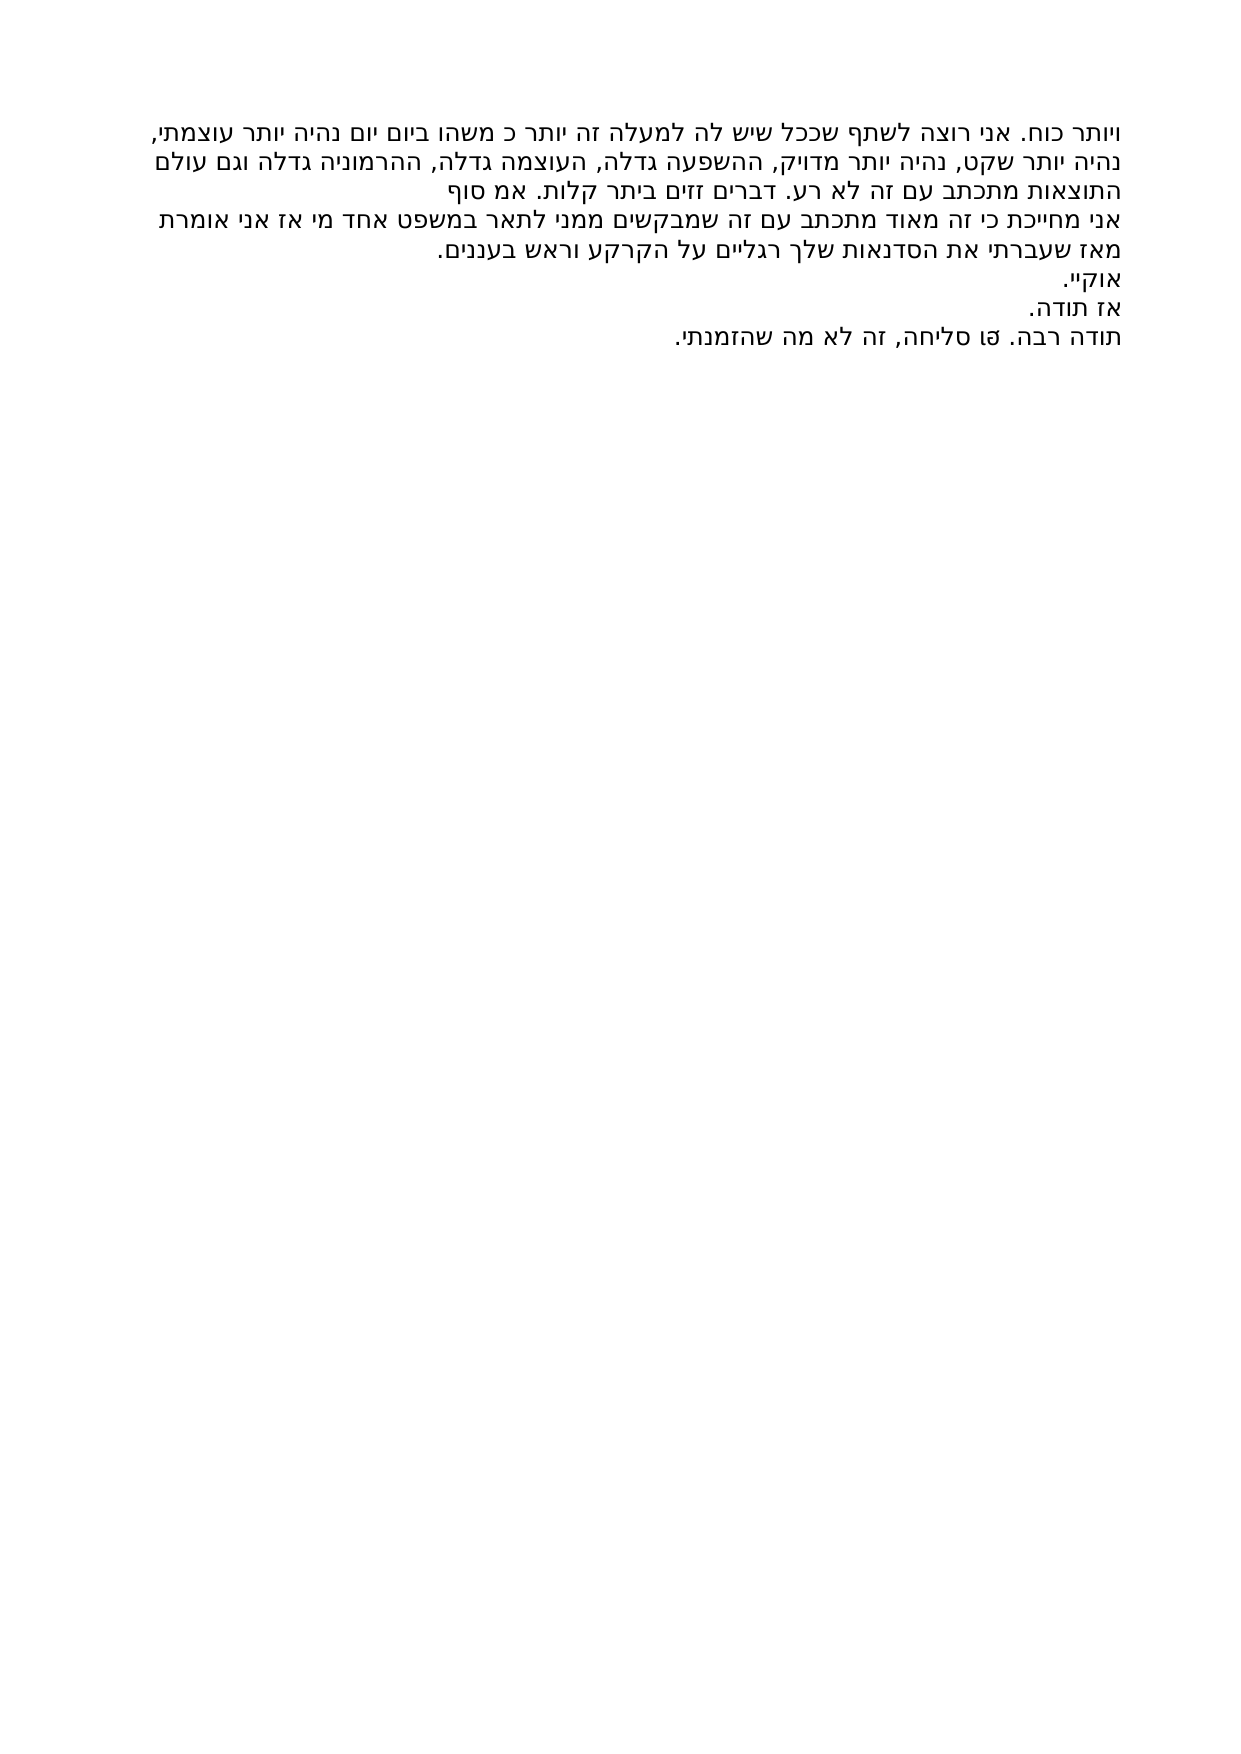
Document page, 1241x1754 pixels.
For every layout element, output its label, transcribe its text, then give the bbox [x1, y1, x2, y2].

text אני מחייכת כי זה מאוד מתכתב עם זה שמבקשים ממני לתאר במשפט אחד מי אז אני אומרת מאז שעברתי את הסדנאות שלך רגליים על הקרקע וראש בעננים. [118, 206, 1122, 264]
text אוקיי. [118, 264, 1122, 293]
text אז תודה. [118, 293, 1122, 322]
text תודה רבה. เฮ סליחה, זה לא מה שהזמנתי. [118, 322, 1122, 351]
text ויותר כוח. אני רוצה לשתף שככל שיש לה למעלה זה יותר כ משהו ביום יום נהיה יותר עוצמתי, נהיה יותר שקט, נהיה יותר מדויק, ההשפעה גדלה, העוצמה גדלה, ההרמוניה גדלה וגם עולם התוצאות מתכתב עם זה לא רע. דברים זזים ביתר קלות. אמ סוף [118, 118, 1122, 206]
